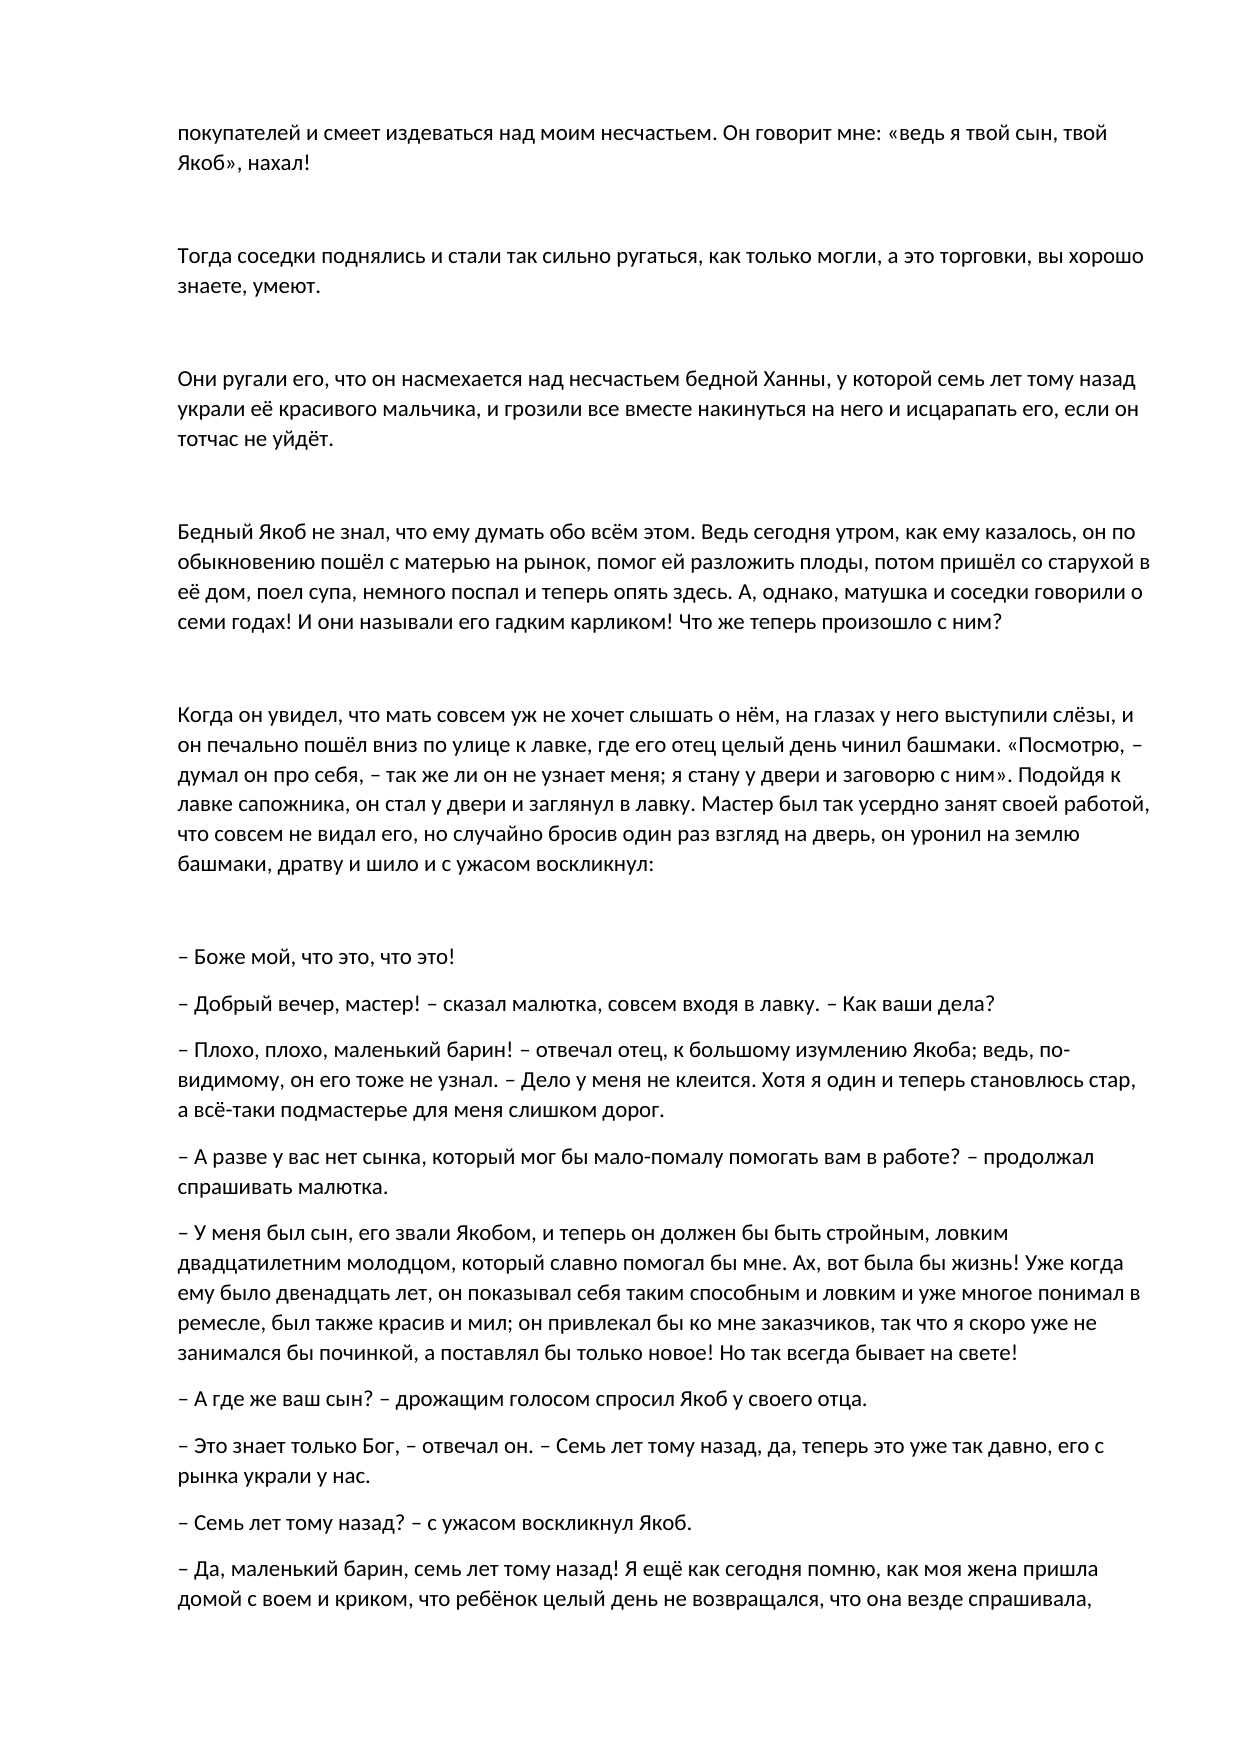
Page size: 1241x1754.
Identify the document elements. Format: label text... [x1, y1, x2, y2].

text – Семь лет тому назад? – с ужасом воскликнул Якоб. [177, 1508, 1152, 1536]
text покупателей и смеет издеваться над моим несчастьем. Он говорит мне: «ведь я твой сын, твой Якоб», нахал! [177, 118, 1152, 176]
text – А где же ваш сын? – дрожащим голосом спросил Якоб у своего отца. [177, 1384, 1152, 1413]
text Тогда соседки поднялись и стали так сильно ругаться, как только могли, а это торговки, вы хорошо знаете, умеют. [177, 241, 1152, 299]
text – Это знает только Бог, – отвечал он. – Семь лет тому назад, да, теперь это уже так давно, его с рынка украли у нас. [177, 1431, 1152, 1489]
text – Да, маленький барин, семь лет тому назад! Я ещё как сегодня помню, как моя жена пришла домой с воем и криком, что ребёнок целый день не возвращался, что она везде спрашивала, [177, 1554, 1152, 1612]
text – Добрый вечер, мастер! – сказал малютка, совсем входя в лавку. – Как ваши дела? [177, 989, 1152, 1017]
text – Плохо, плохо, маленький барин! – отвечал отец, к большому изумлению Якоба; ведь, по-видимому, он его тоже не узнал. – Дело у меня не клеится. Хотя я один и теперь становлюсь стар, а всё-таки подмастерье для меня слишком дорог. [177, 1036, 1152, 1123]
text – А разве у вас нет сынка, который мог бы мало-помалу помогать вам в работе? – продолжал спрашивать малютка. [177, 1142, 1152, 1200]
text Когда он увидел, что мать совсем уж не хочет слышать о нём, на глазах у него выступили слёзы, и он печально пошёл вниз по улице к лавке, где его отец целый день чинил башмаки. «Посмотрю, – думал он про себя, – так же ли он не узнает меня; я стану у двери и заговорю с ним». Подойдя к лавке сапожника, он стал у двери и заглянул в лавку. Мастер был так усердно занят своей работой, что совсем не видал его, но случайно бросив один раз взгляд на дверь, он уронил на землю башмаки, дратву и шило и с ужасом воскликнул: [177, 700, 1152, 877]
text – У меня был сын, его звали Якобом, и теперь он должен бы быть стройным, ловким двадцатилетним молодцом, который славно помогал бы мне. Ах, вот была бы жизнь! Уже когда ему было двенадцать лет, он показывал себя таким способным и ловким и уже многое понимал в ремесле, был также красив и мил; он привлекал бы ко мне заказчиков, так что я скоро уже не занимался бы починкой, а поставлял бы только новое! Но так всегда бывает на свете! [177, 1218, 1152, 1366]
text Они ругали его, что он насмехается над несчастьем бедной Ханны, у которой семь лет тому назад украли её красивого мальчика, и грозили все вместе накинуться на него и исцарапать его, если он тотчас не уйдёт. [177, 364, 1152, 452]
text – Боже мой, что это, что это! [177, 942, 1152, 971]
text Бедный Якоб не знал, что ему думать обо всём этом. Ведь сегодня утром, как ему казалось, он по обыкновению пошёл с матерью на рынок, помог ей разложить плоды, потом пришёл со старухой в её дом, поел супа, немного поспал и теперь опять здесь. А, однако, матушка и соседки говорили о семи годах! И они называли его гадким карликом! Что же теперь произошло с ним? [177, 517, 1152, 635]
